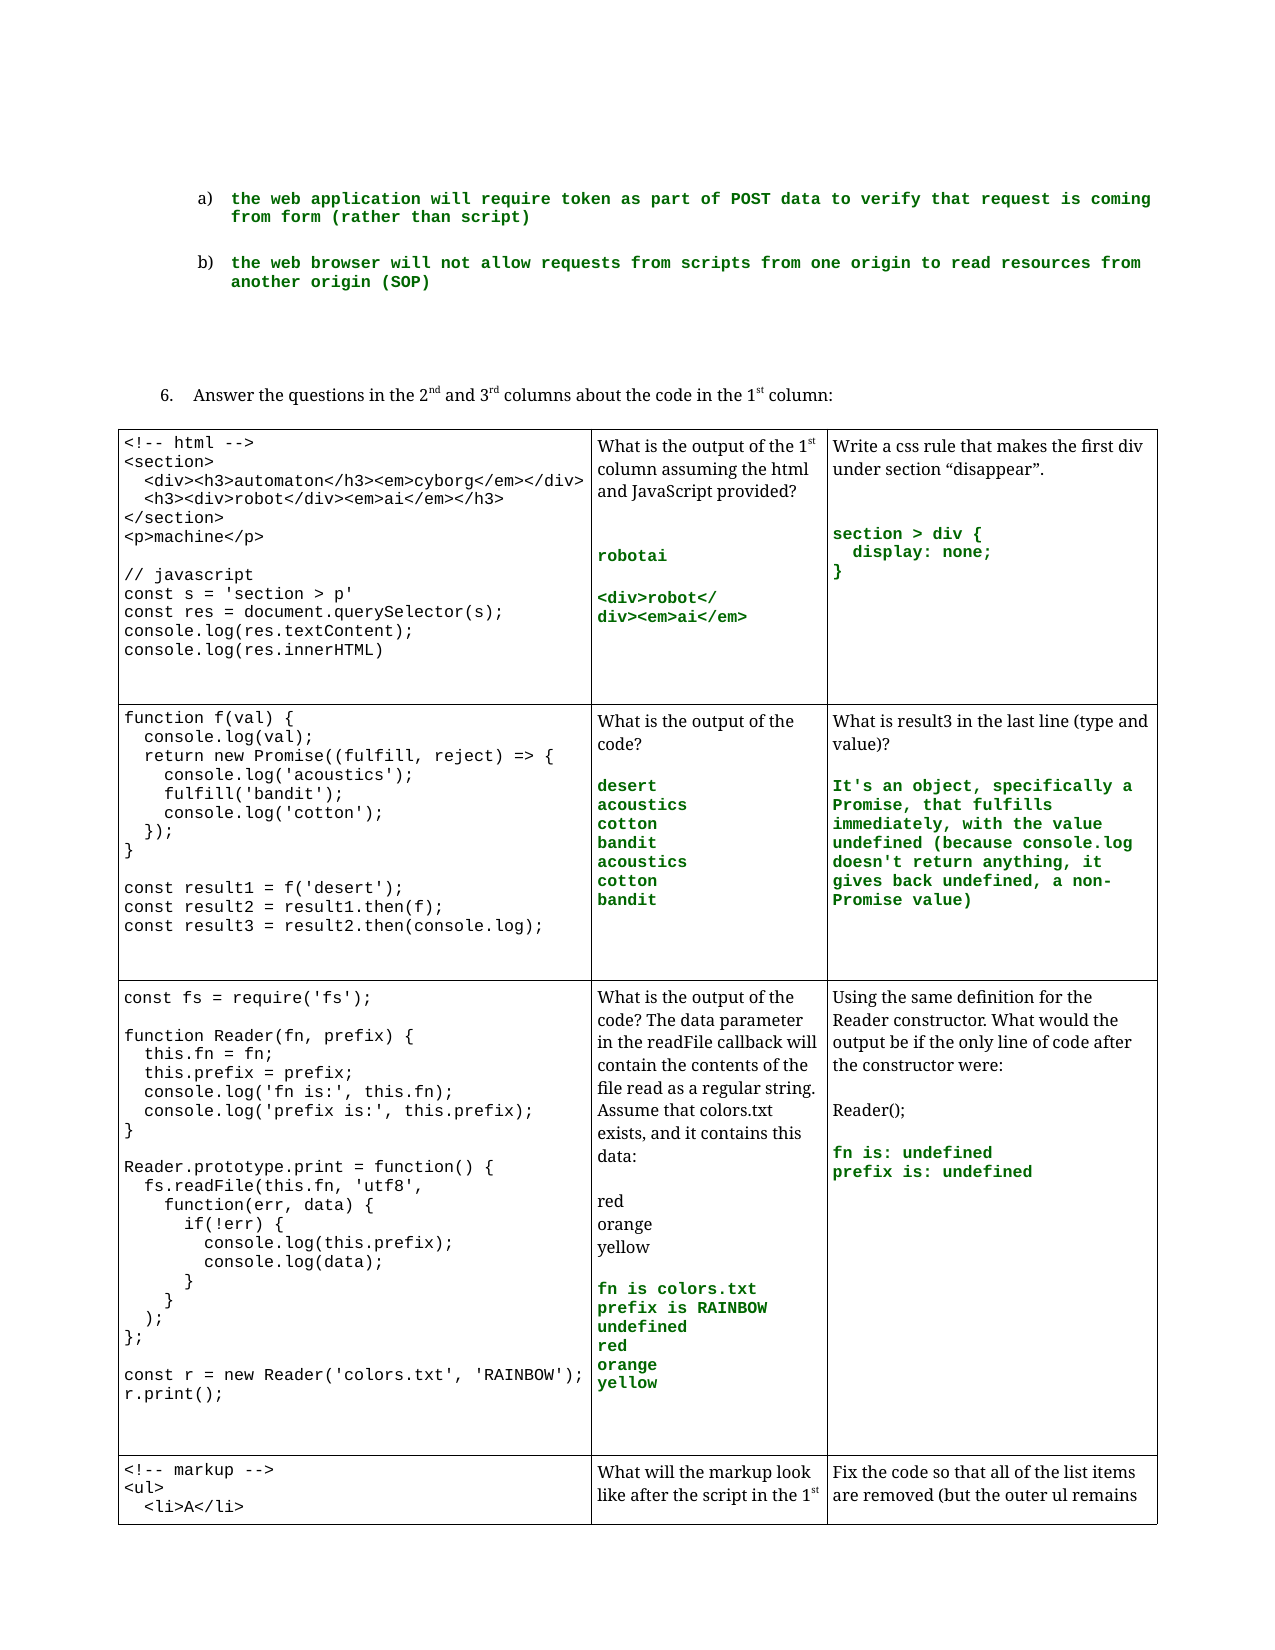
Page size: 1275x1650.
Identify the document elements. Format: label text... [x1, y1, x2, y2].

list [156, 118, 1157, 186]
table_header Write a css rule that makes the first div under section “disappear”. section > div { display: none; } [828, 430, 1157, 704]
table_cell What is the output of the code? desert acoustics cotton bandit acoustics cotton bandit [592, 705, 827, 979]
table_header <!-- html --> <section> <div><h3>automaton</h3><em>cyborg</em></div> <h3><div>robot</div><em>ai</em></h3> </section> <p>machine</p> // javascript const s = 'section > p' const res = document.querySelector(s); console.log(res.textContent); console.log(res.innerHTML) [119, 430, 591, 704]
table_header What is the output of the 1st column assuming the html and JavaScript provided? robotai <div>robot</div><em>ai</em> [592, 430, 827, 704]
list Answer the questions in the 2nd and 3rd columns about the code in the 1st column: [156, 383, 1157, 428]
list the web application will require token as part of POST data to verify that request is coming from form (rather than script) [193, 186, 1157, 251]
list the web browser will not allow requests from scripts from one origin to read resources from another origin (SOP) [193, 251, 1157, 338]
table_cell What is result3 in the last line (type and value)? It's an object, specifically a Promise, that fulfills immediately, with the value undefined (because console.log doesn't return anything, it gives back undefined, a non-Promise value) [828, 705, 1157, 979]
table_cell <!-- markup --> <ul> <li>A</li> [119, 1456, 591, 1523]
table_cell Fix the code so that all of the list items are removed (but the outer ul remains [828, 1456, 1157, 1523]
table_cell Using the same definition for the Reader constructor. What would the output be if the only line of code after the constructor were: Reader(); fn is: undefined prefix is: undefined [828, 981, 1157, 1455]
table_cell function f(val) { console.log(val); return new Promise((fulfill, reject) => { console.log('acoustics'); fulfill('bandit'); console.log('cotton'); }); } const result1 = f('desert'); const result2 = result1.then(f); const result3 = result2.then(console.log); [119, 705, 591, 979]
table_cell What will the markup look like after the script in the 1st [592, 1456, 827, 1523]
table_cell What is the output of the code? The data parameter in the readFile callback will contain the contents of the file read as a regular string. Assume that colors.txt exists, and it contains this data: red orange yellow fn is colors.txt prefix is RAINBOW undefined red orange yellow [592, 981, 827, 1455]
table_cell const fs = require('fs'); function Reader(fn, prefix) { this.fn = fn; this.prefix = prefix; console.log('fn is:', this.fn); console.log('prefix is:', this.prefix); } Reader.prototype.print = function() { fs.readFile(this.fn, 'utf8', function(err, data) { if(!err) { console.log(this.prefix); console.log(data); } } ); }; const r = new Reader('colors.txt', 'RAINBOW'); r.print(); [119, 981, 591, 1455]
